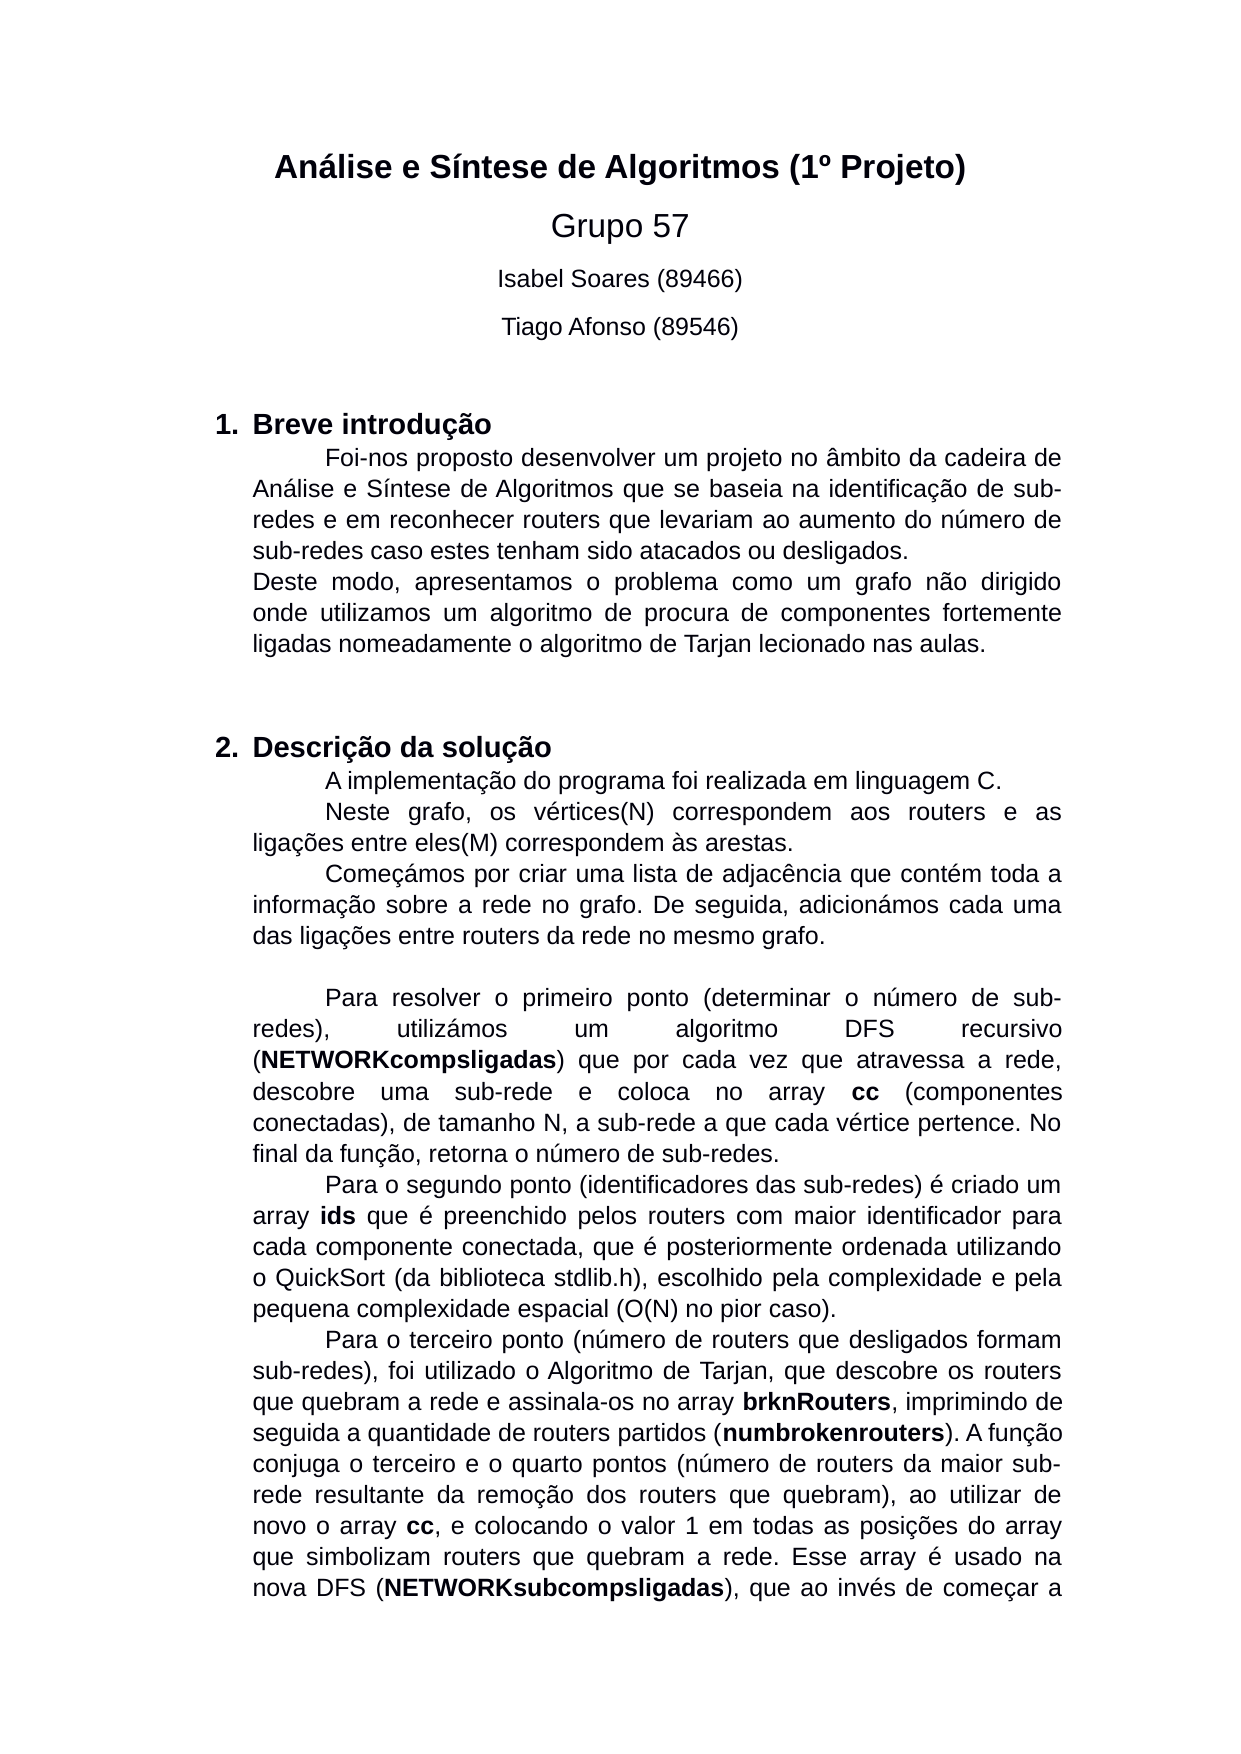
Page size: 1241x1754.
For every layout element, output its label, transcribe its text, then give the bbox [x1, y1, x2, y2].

text Análise e Síntese de Algoritmos (1º Projeto) [177, 148, 1063, 186]
list Para o segundo ponto (identificadores das sub-redes) é criado um array ids que é preenchido pelos routers com maior identificador para cada componente conectada, que é posteriormente ordenada utilizando o QuickSort (da biblioteca stdlib.h), escolhido pela complexidade e pela pequena complexidade espacial (O(N) no pior caso). [252, 1169, 1063, 1322]
list Breve introdução [215, 407, 1063, 441]
text Tiago Afonso (89546) [177, 312, 1063, 340]
list Foi-nos proposto desenvolver um projeto no âmbito da cadeira de Análise e Síntese de Algoritmos que se baseia na identificação de sub-redes e em reconhecer routers que levariam ao aumento do número de sub-redes caso estes tenham sido atacados ou desligados. [252, 443, 1063, 565]
list Descrição da solução [215, 730, 1063, 763]
list Deste modo, apresentamos o problema como um grafo não dirigido onde utilizamos um algoritmo de procura de componentes fortemente ligadas nomeadamente o algoritmo de Tarjan lecionado nas aulas. [252, 567, 1063, 658]
list Para o terceiro ponto (número de routers que desligados formam sub-redes), foi utilizado o Algoritmo de Tarjan, que descobre os routers que quebram a rede e assinala-os no array brknRouters, imprimindo de seguida a quantidade de routers partidos (numbrokenrouters). A função conjuga o terceiro e o quarto pontos (número de routers da maior sub-rede resultante da remoção dos routers que quebram), ao utilizar de novo o array cc, e colocando o valor 1 em todas as posições do array que simbolizam routers que quebram a rede. Esse array é usado na nova DFS (NETWORKsubcompsligadas), que ao invés de começar a [252, 1325, 1063, 1602]
text Grupo 57 [177, 206, 1063, 244]
list A implementação do programa foi realizada em linguagem C. [252, 766, 1063, 795]
list Neste grafo, os vértices(N) correspondem aos routers e as ligações entre eles(M) correspondem às arestas. [252, 797, 1063, 857]
list Para resolver o primeiro ponto (determinar o número de sub-redes), utilizámos um algoritmo DFS recursivo (NETWORKcompsligadas) que por cada vez que atravessa a rede, descobre uma sub-rede e coloca no array cc (componentes conectadas), de tamanho N, a sub-rede a que cada vértice pertence. No final da função, retorna o número de sub-redes. [252, 983, 1063, 1167]
list Começámos por criar uma lista de adjacência que contém toda a informação sobre a rede no grafo. De seguida, adicionámos cada uma das ligações entre routers da rede no mesmo grafo. [252, 859, 1063, 950]
text Isabel Soares (89466) [177, 264, 1063, 293]
